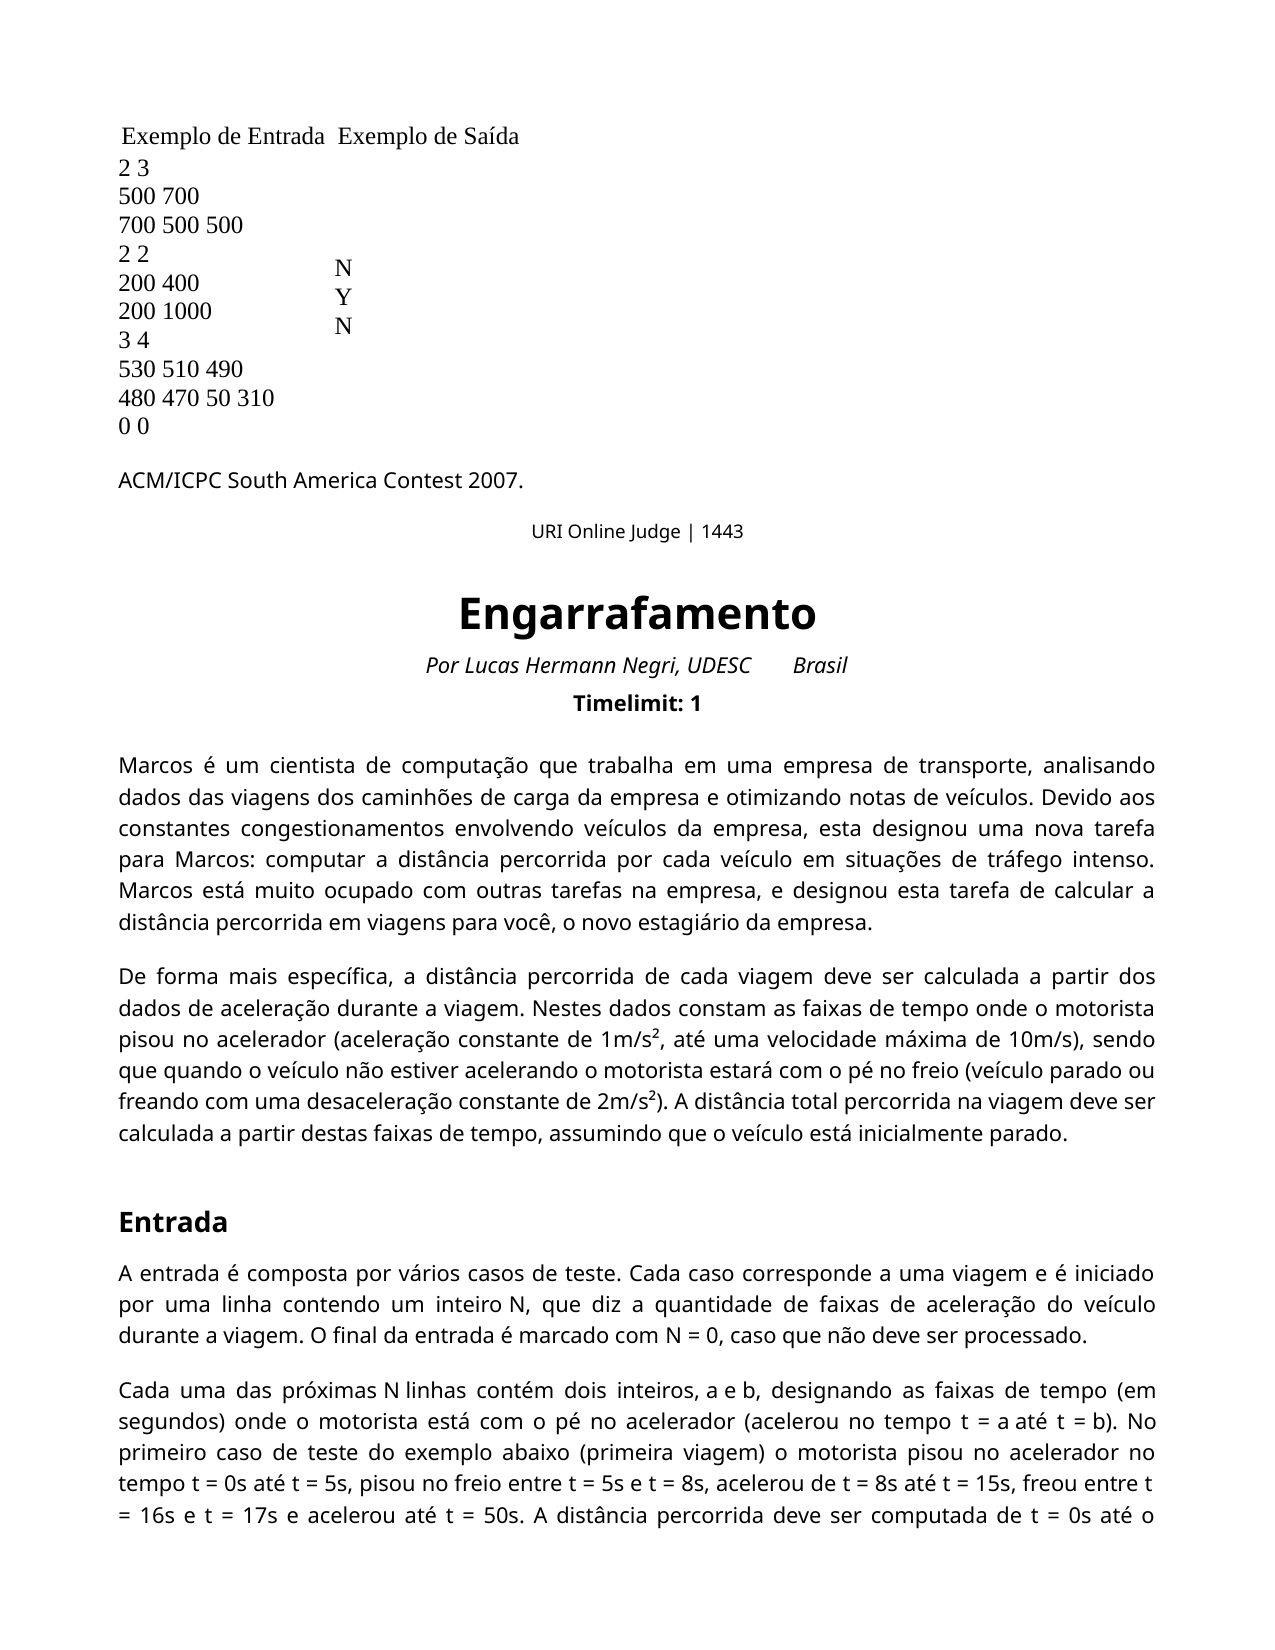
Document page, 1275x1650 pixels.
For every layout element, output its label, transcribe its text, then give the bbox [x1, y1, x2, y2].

text Timelimit: 1 [118, 688, 1157, 718]
text Cada uma das próximas N linhas contém dois inteiros, a e b, designando as faixas de tempo (em segundos) onde o motorista está com o pé no acelerador (acelerou no tempo t = a até t = b). No primeiro caso de teste do exemplo abaixo (primeira viagem) o motorista pisou no acelerador no tempo t = 0s até t = 5s, pisou no freio entre t = 5s e t = 8s, acelerou de t = 8s até t = 15s, freou entre t = 16s e t = 17s e acelerou até t = 50s. A distância percorrida deve ser computada de t = 0s até o [118, 1373, 1157, 1529]
text Marcos é um cientista de computação que trabalha em uma empresa de transporte, analisando dados das viagens dos caminhões de carga da empresa e otimizando notas de veículos. Devido aos constantes congestionamentos envolvendo veículos da empresa, esta designou uma nova tarefa para Marcos: computar a distância percorrida por cada veículo em situações de tráfego intenso. Marcos está muito ocupado com outras tarefas na empresa, e designou esta tarefa de calcular a distância percorrida em viagens para você, o novo estagiário da empresa. [118, 749, 1157, 936]
table_cell 2 3 500 700 700 500 500 2 2 200 400 200 1000 3 4 530 510 490 480 470 50 310 0 0 [118, 153, 334, 464]
text De forma mais específica, a distância percorrida de cada viagem deve ser calculada a partir dos dados de aceleração durante a viagem. Nestes dados constam as faixas de tempo onde o motorista pisou no acelerador (aceleração constante de 1m/s², até uma velocidade máxima de 10m/s), sendo que quando o veículo não estiver acelerando o motorista estará com o pé no freio (veículo parado ou freando com uma desaceleração constante de 2m/s²). A distância total percorrida na viagem deve ser calculada a partir destas faixas de tempo, assumindo que o veículo está inicialmente parado. [118, 960, 1157, 1147]
text A entrada é composta por vários casos de teste. Cada caso corresponde a uma viagem e é iniciado por uma linha contendo um inteiro N, que diz a quantidade de faixas de aceleração do veículo durante a viagem. O final da entrada é marcado com N = 0, caso que não deve ser processado. [118, 1256, 1157, 1350]
subtitle Engarrafamento [118, 583, 1157, 642]
text Por Lucas Hermann Negri, UDESC Brasil [118, 650, 1157, 680]
subtitle Entrada [118, 1202, 1157, 1240]
table_header Exemplo de Saída [334, 118, 531, 153]
table_header Exemplo de Entrada [118, 118, 334, 153]
text ACM/ICPC South America Contest 2007. [118, 464, 1157, 495]
text URI Online Judge | 1443 [118, 518, 1157, 544]
table_cell N Y N [334, 153, 531, 464]
